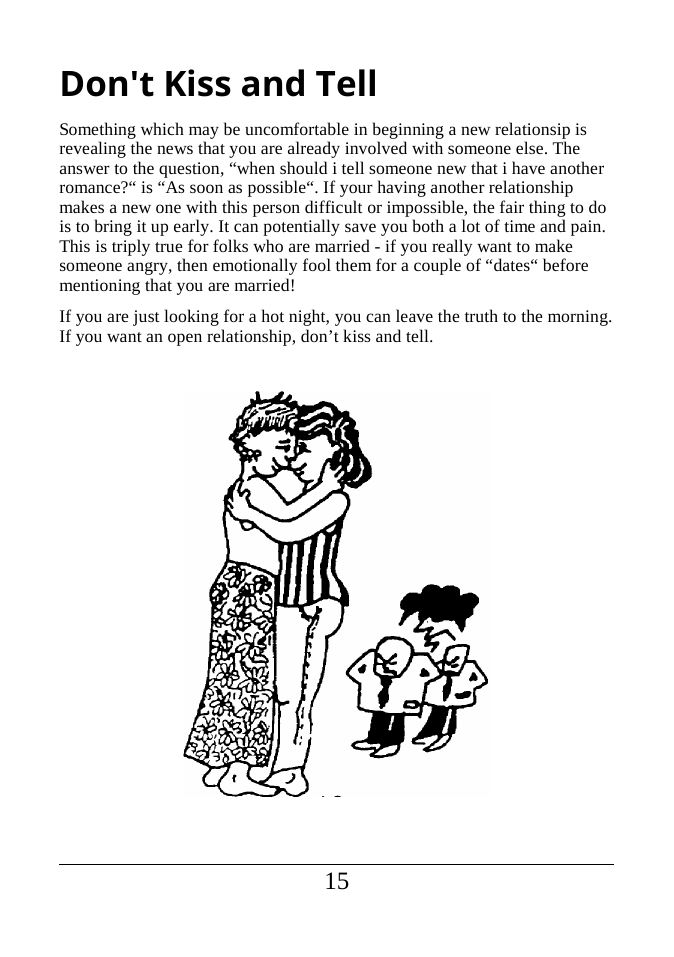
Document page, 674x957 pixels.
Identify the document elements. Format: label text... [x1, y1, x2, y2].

subtitle Don't Kiss and Tell [59, 59, 614, 107]
picture [181, 390, 492, 797]
text Something which may be uncomfortable in beginning a new relationsip is revealing the news that you are already involved with someone else. The answer to the question, “when should i tell someone new that i have another romance?“ is “As soon as possible“. If your having another relationship makes a new one with this person difficult or impossible, the fair thing to do is to bring it up early. It can potentially save you both a lot of time and pain. This is triply true for folks who are married - if you really want to make someone angry, then emotionally fool them for a couple of “dates“ before mentioning that you are married! [59, 119, 614, 295]
text If you are just looking for a hot night, you can leave the truth to the morning. If you want an open relationship, don’t kiss and tell. [59, 307, 614, 346]
